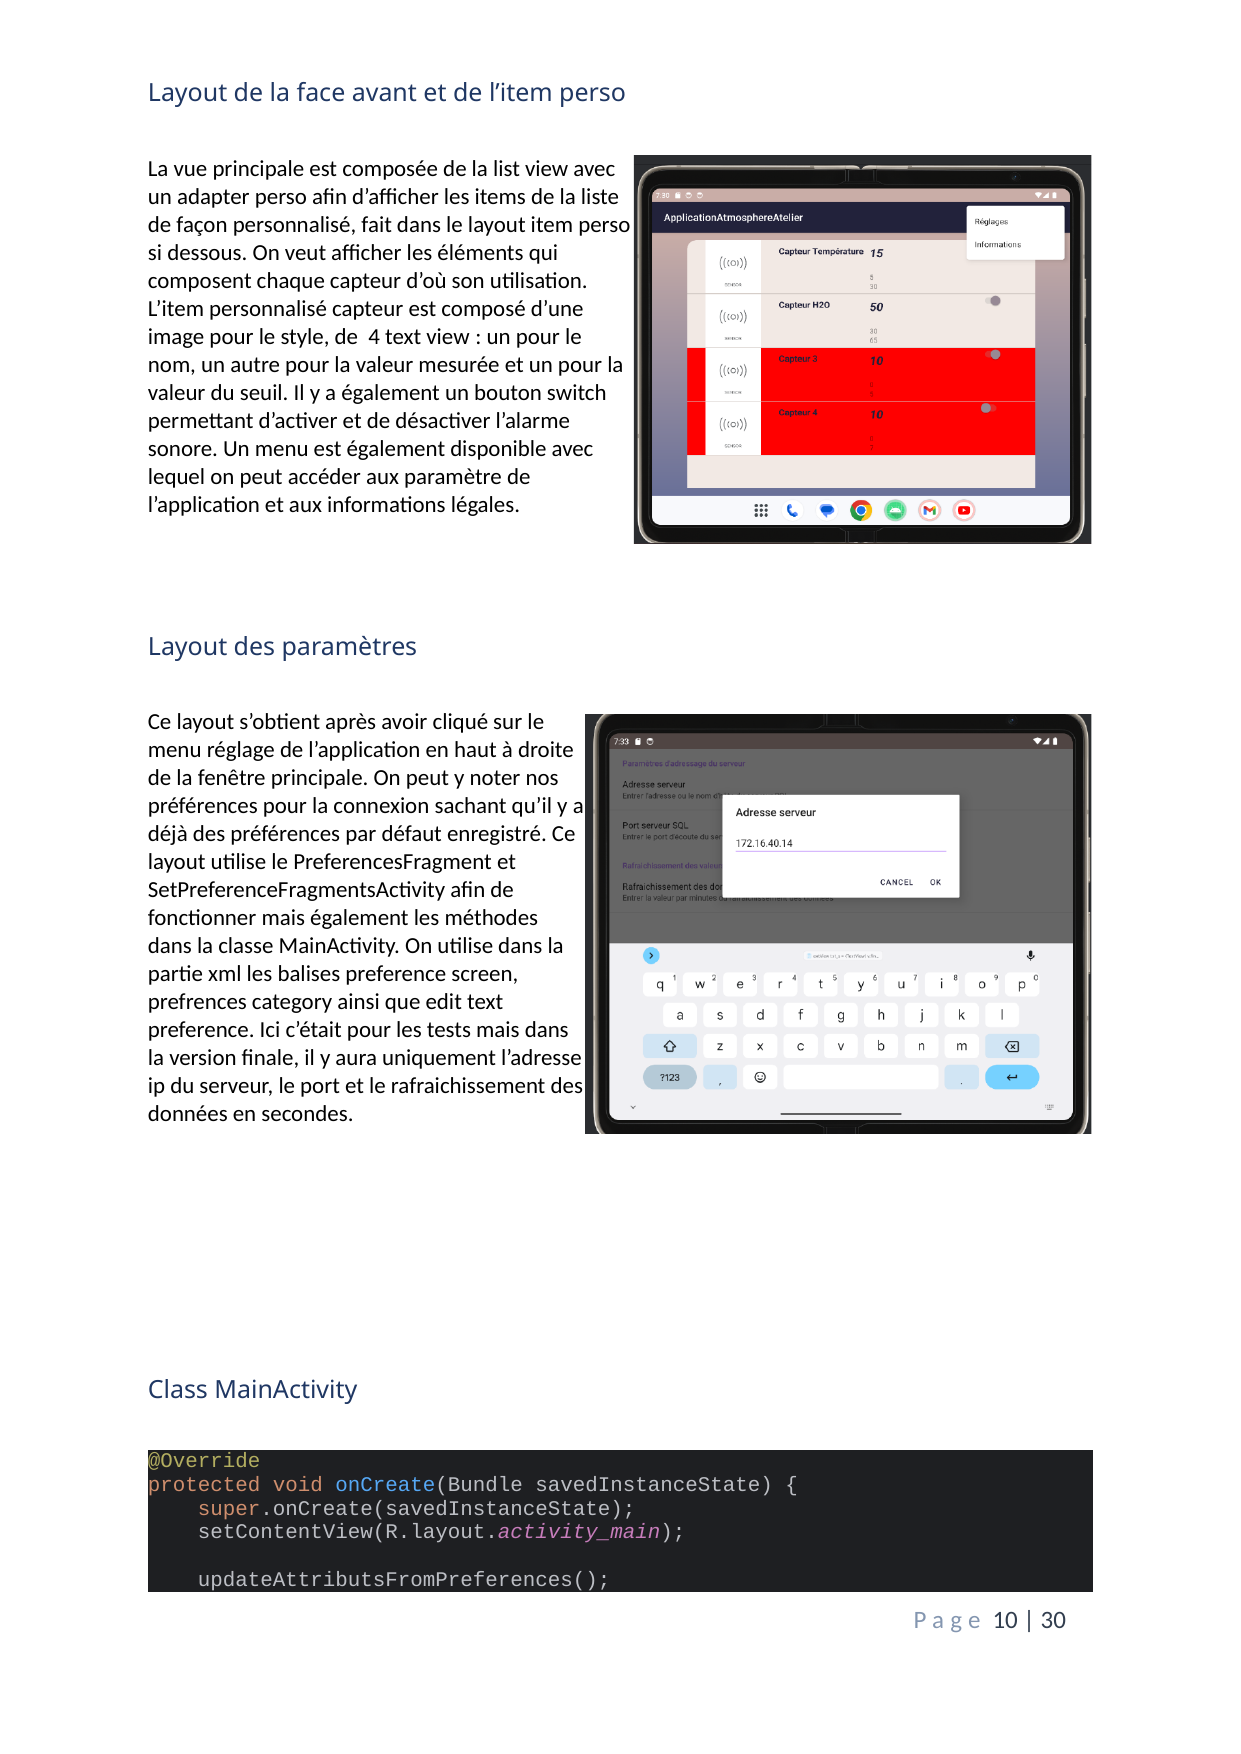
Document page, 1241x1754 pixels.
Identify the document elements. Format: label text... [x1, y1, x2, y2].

text @Override protected void onCreate(Bundle savedInstanceState) { super.onCreate(savedInstanceState); setContentView(R.layout.activity_main); updateAttributsFromPreferences(); [148, 1450, 1093, 1592]
text La vue principale est composée de la list view avec un adapter perso afin d’afficher les items de la liste de façon personnalisé, fait dans le layout item perso si dessous. On veut afficher les éléments qui composent chaque capteur d’où son utilisation. L’item personnalisé capteur est composé d’une image pour le style, de 4 text view : un pour le nom, un autre pour la valeur mesurée et un pour la valeur du seuil. Il y a également un bouton switch permettant d’activer et de désactiver l’alarme sonore. Un menu est également disponible avec lequel on peut accéder aux paramètre de l’application et aux informations légales. [148, 154, 1093, 518]
subtitle Layout de la face avant et de l’item perso [148, 75, 1093, 109]
text Ce layout s’obtient après avoir cliqué sur le menu réglage de l’application en haut à droite de la fenêtre principale. On peut y noter nos préférences pour la connexion sachant qu’il y a déjà des préférences par défaut enregistré. Ce layout utilise le PreferencesFragment et SetPreferenceFragmentsActivity afin de fonctionner mais également les méthodes dans la classe MainActivity. On utilise dans la partie xml les balises preference screen, prefrences category ainsi que edit text preference. Ici c’était pour les tests mais dans la version finale, il y aura uniquement l’adresse ip du serveur, le port et le rafraichissement des données en secondes. [148, 707, 1093, 1127]
subtitle Layout des paramètres [148, 628, 1093, 662]
subtitle Class MainActivity [148, 1372, 1093, 1406]
